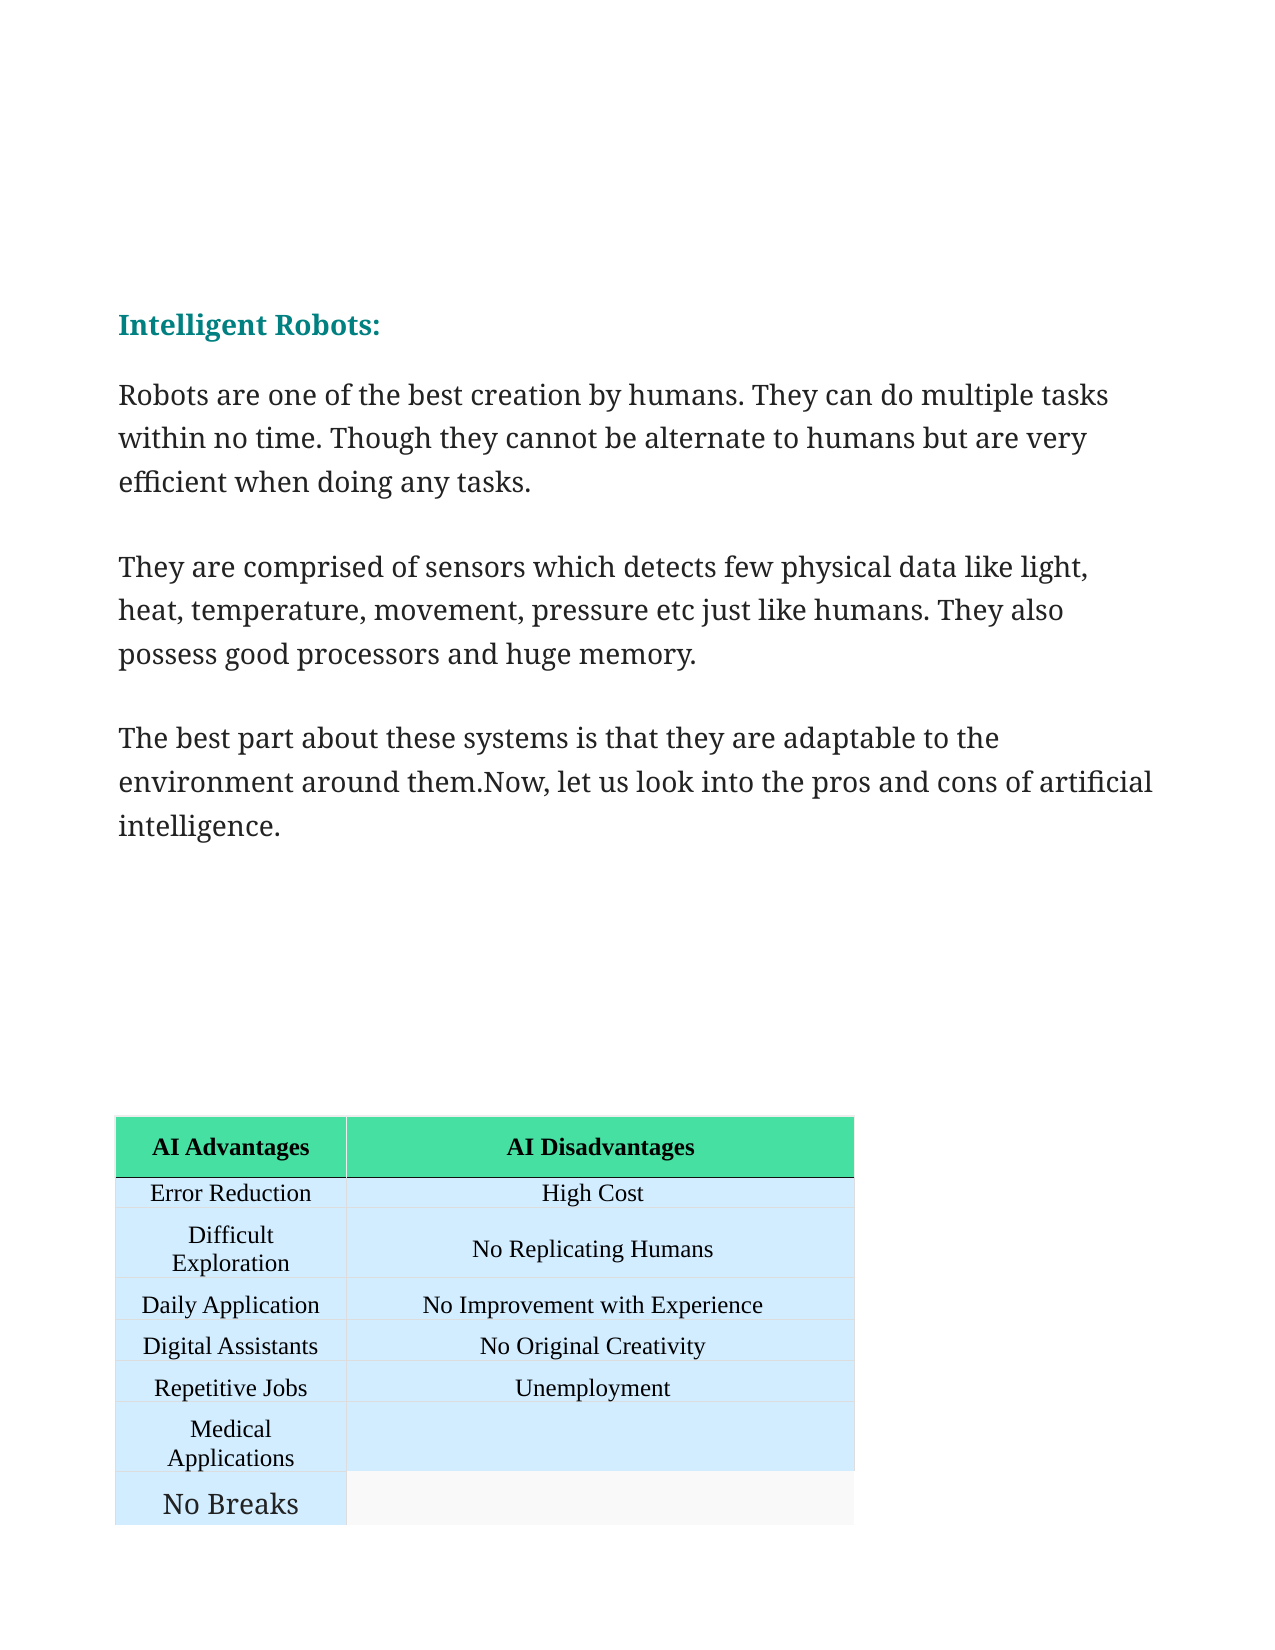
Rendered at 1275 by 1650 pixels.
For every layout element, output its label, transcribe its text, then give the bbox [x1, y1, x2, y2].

text They are comprised of sensors which detects few physical data like light, heat, temperature, movement, pressure etc just like humans. They also possess good processors and huge memory. [118, 542, 1157, 673]
table_cell Daily Application [116, 1278, 346, 1319]
table_cell Medical Applications [116, 1402, 346, 1471]
table_cell No Improvement with Experience [347, 1278, 854, 1319]
table_cell Difficult Exploration [116, 1208, 346, 1277]
text Robots are one of the best creation by humans. They can do multiple tasks within no time. Though they cannot be alternate to humans but are very efficient when doing any tasks. [118, 370, 1157, 501]
table_header AI Advantages [116, 1117, 346, 1177]
table_cell No Original Creativity [347, 1320, 854, 1360]
table_cell [347, 1402, 854, 1471]
subtitle Intelligent Robots: [118, 296, 1157, 343]
table_cell Repetitive Jobs [116, 1361, 346, 1401]
text The best part about these systems is that they are adaptable to the environment around them.Now, let us look into the pros and cons of artificial intelligence. [118, 713, 1157, 845]
table_cell No Replicating Humans [347, 1208, 854, 1277]
table_header AI Disadvantages [347, 1117, 854, 1177]
table_cell No Breaks [116, 1472, 346, 1525]
table_cell Error Reduction [116, 1178, 346, 1207]
table_cell [347, 1471, 854, 1525]
table_cell Digital Assistants [116, 1320, 346, 1360]
table_cell High Cost [347, 1178, 854, 1207]
table_cell Unemployment [347, 1361, 854, 1401]
